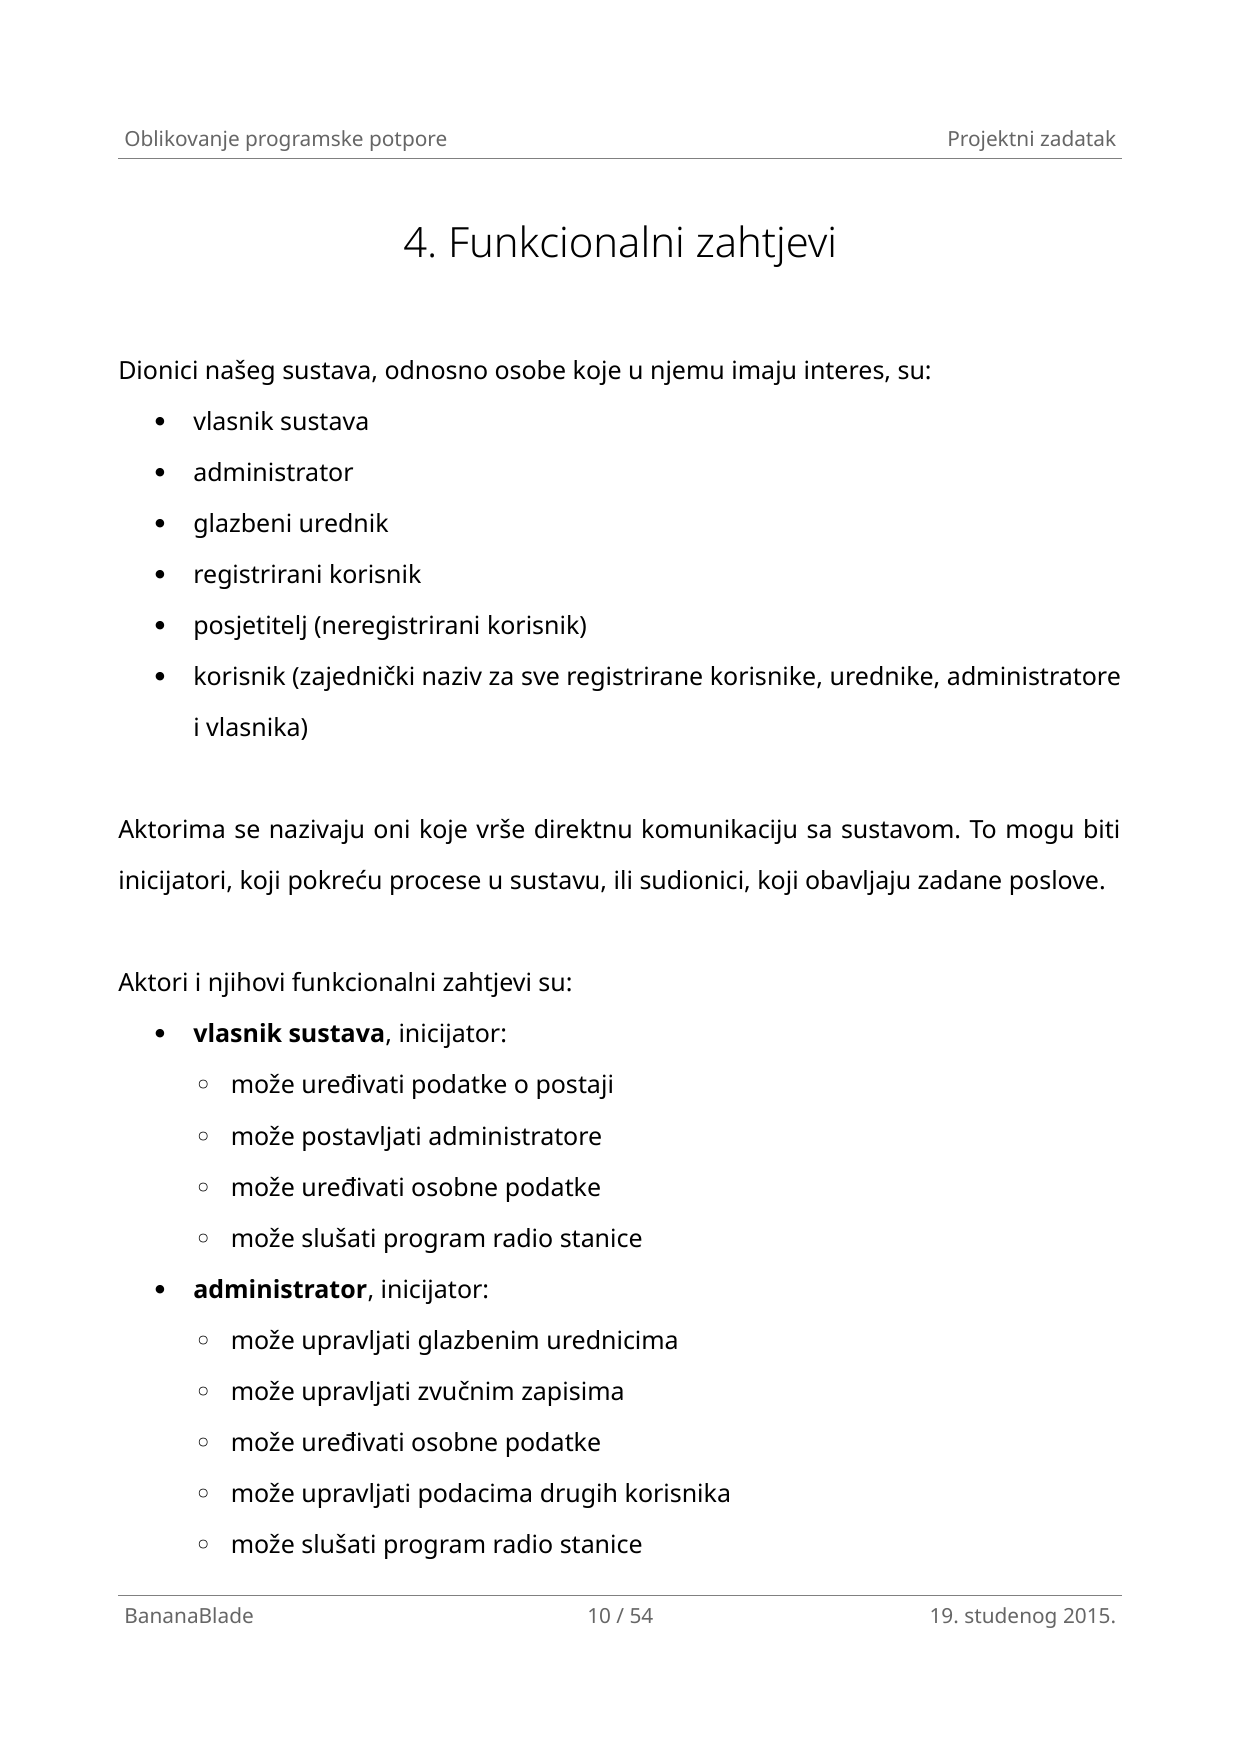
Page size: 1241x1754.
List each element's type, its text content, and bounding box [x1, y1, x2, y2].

list korisnik (zajednički naziv za sve registrirane korisnike, urednike, administratore i vlasnika) [156, 659, 1122, 744]
list može upravljati zvučnim zapisima [193, 1373, 1122, 1407]
list registrirani korisnik [156, 557, 1122, 591]
list posjetitelj (neregistrirani korisnik) [156, 608, 1122, 642]
list može uređivati osobne podatke [193, 1424, 1122, 1458]
list administrator, inicijator: [156, 1271, 1122, 1305]
text Dionici našeg sustava, odnosno osobe koje u njemu imaju interes, su: [118, 353, 1122, 387]
subtitle 4. Funkcionalni zahtjevi [118, 213, 1122, 270]
list može uređivati osobne podatke [193, 1169, 1122, 1203]
text Aktori i njihovi funkcionalni zahtjevi su: [118, 965, 1122, 999]
list može slušati program radio stanice [193, 1527, 1122, 1561]
list glazbeni urednik [156, 506, 1122, 540]
list može postavljati administratore [193, 1118, 1122, 1152]
list vlasnik sustava [156, 404, 1122, 438]
list može uređivati podatke o postaji [193, 1067, 1122, 1101]
list može upravljati glazbenim urednicima [193, 1322, 1122, 1356]
list administrator [156, 455, 1122, 489]
text Aktorima se nazivaju oni koje vrše direktnu komunikaciju sa sustavom. To mogu biti inicijatori, koji pokreću procese u sustavu, ili sudionici, koji obavljaju zadane poslove. [118, 812, 1122, 897]
list može slušati program radio stanice [193, 1220, 1122, 1254]
list može upravljati podacima drugih korisnika [193, 1476, 1122, 1509]
list vlasnik sustava, inicijator: [156, 1016, 1122, 1050]
